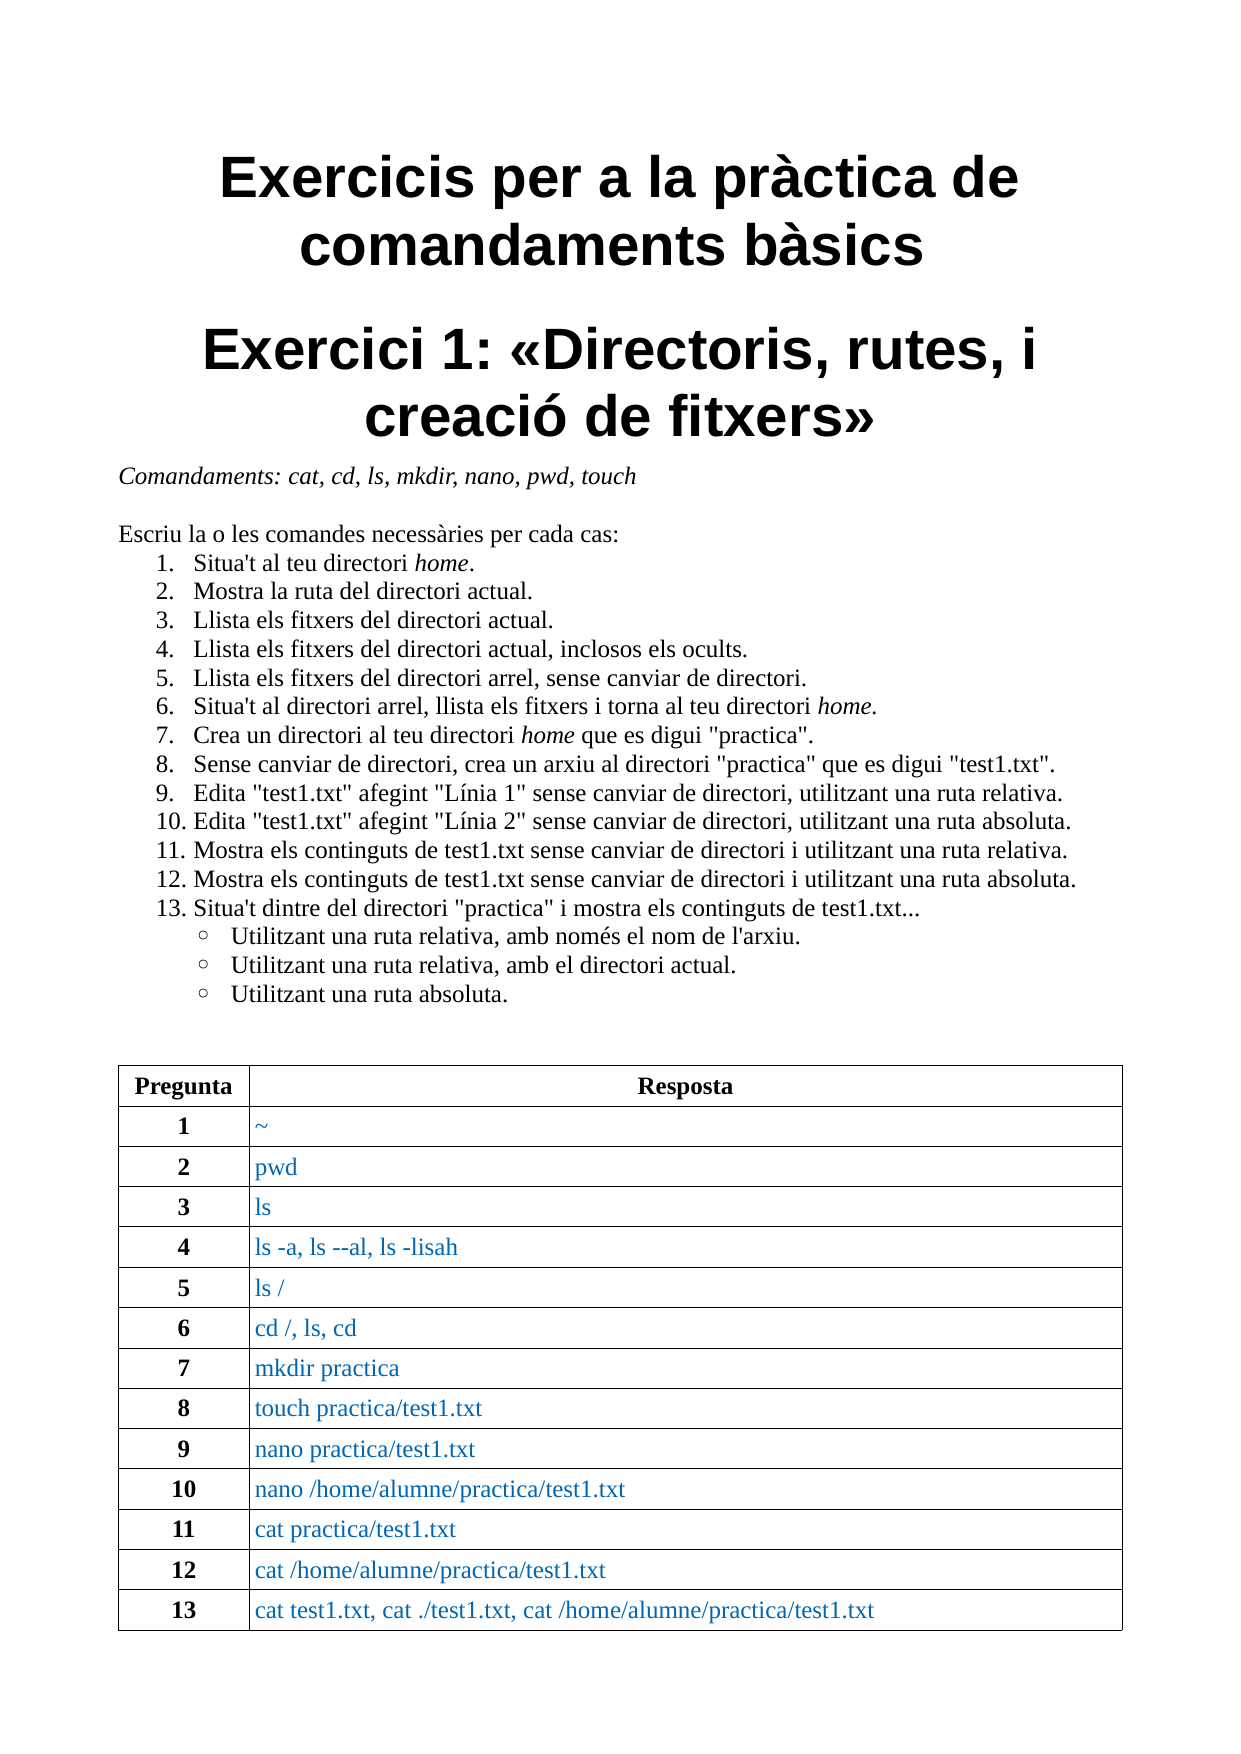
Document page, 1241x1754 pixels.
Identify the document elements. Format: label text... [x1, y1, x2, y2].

list Situa't al teu directori home. [156, 548, 1122, 576]
table_cell 6 [119, 1308, 249, 1347]
list Mostra els continguts de test1.txt sense canviar de directori i utilitzant una ruta absoluta. [156, 864, 1122, 893]
table_cell ls [250, 1187, 1122, 1226]
table_cell nano practica/test1.txt [250, 1429, 1122, 1468]
list Llista els fitxers del directori actual, inclosos els ocults. [156, 634, 1122, 663]
table_cell cat practica/test1.txt [250, 1510, 1122, 1549]
text Escriu la o les comandes necessàries per cada cas: [118, 519, 1122, 548]
list Utilitzant una ruta absoluta. [193, 979, 1122, 1008]
table_cell 7 [119, 1349, 249, 1388]
list Llista els fitxers del directori actual. [156, 605, 1122, 634]
table_cell 13 [119, 1590, 249, 1629]
list Llista els fitxers del directori arrel, sense canviar de directori. [156, 663, 1122, 691]
list Mostra els continguts de test1.txt sense canviar de directori i utilitzant una ruta relativa. [156, 835, 1122, 864]
list Utilitzant una ruta relativa, amb el directori actual. [193, 950, 1122, 979]
table_cell cat test1.txt, cat ./test1.txt, cat /home/alumne/practica/test1.txt [250, 1590, 1122, 1629]
table_cell touch practica/test1.txt [250, 1389, 1122, 1428]
table_cell 10 [119, 1469, 249, 1509]
list Crea un directori al teu directori home que es digui "practica". [156, 720, 1122, 749]
list Mostra la ruta del directori actual. [156, 576, 1122, 605]
table_cell 4 [119, 1227, 249, 1267]
title Exercicis per a la pràctica de comandaments bàsics [118, 143, 1122, 277]
title Exercici 1: «Directoris, rutes, i creació de fitxers» [118, 315, 1122, 449]
table_cell 2 [119, 1147, 249, 1186]
table_cell ~ [250, 1107, 1122, 1146]
table_cell 9 [119, 1429, 249, 1468]
table_cell 8 [119, 1389, 249, 1428]
text Comandaments: cat, cd, ls, mkdir, nano, pwd, touch [118, 461, 1122, 490]
table_cell ls / [250, 1268, 1122, 1307]
list Edita "test1.txt" afegint "Línia 2" sense canviar de directori, utilitzant una ruta absoluta. [156, 806, 1122, 835]
table_cell ls -a, ls --al, ls -lisah [250, 1227, 1122, 1267]
table_cell 3 [119, 1187, 249, 1226]
table_cell cat /home/alumne/practica/test1.txt [250, 1550, 1122, 1589]
list Sense canviar de directori, crea un arxiu al directori "practica" que es digui "test1.txt". [156, 749, 1122, 778]
list Utilitzant una ruta relativa, amb només el nom de l'arxiu. [193, 921, 1122, 950]
list Situa't dintre del directori "practica" i mostra els continguts de test1.txt... [156, 893, 1122, 921]
list Situa't al directori arrel, llista els fitxers i torna al teu directori home. [156, 691, 1122, 720]
table_header Pregunta [119, 1066, 249, 1106]
list Edita "test1.txt" afegint "Línia 1" sense canviar de directori, utilitzant una ruta relativa. [156, 778, 1122, 806]
table_cell mkdir practica [250, 1349, 1122, 1388]
table_header Resposta [250, 1066, 1122, 1106]
table_cell nano /home/alumne/practica/test1.txt [250, 1469, 1122, 1509]
table_cell 12 [119, 1550, 249, 1589]
table_cell pwd [250, 1147, 1122, 1186]
table_cell cd /, ls, cd [250, 1308, 1122, 1347]
table_cell 11 [119, 1510, 249, 1549]
table_cell 5 [119, 1268, 249, 1307]
table_cell 1 [119, 1107, 249, 1146]
